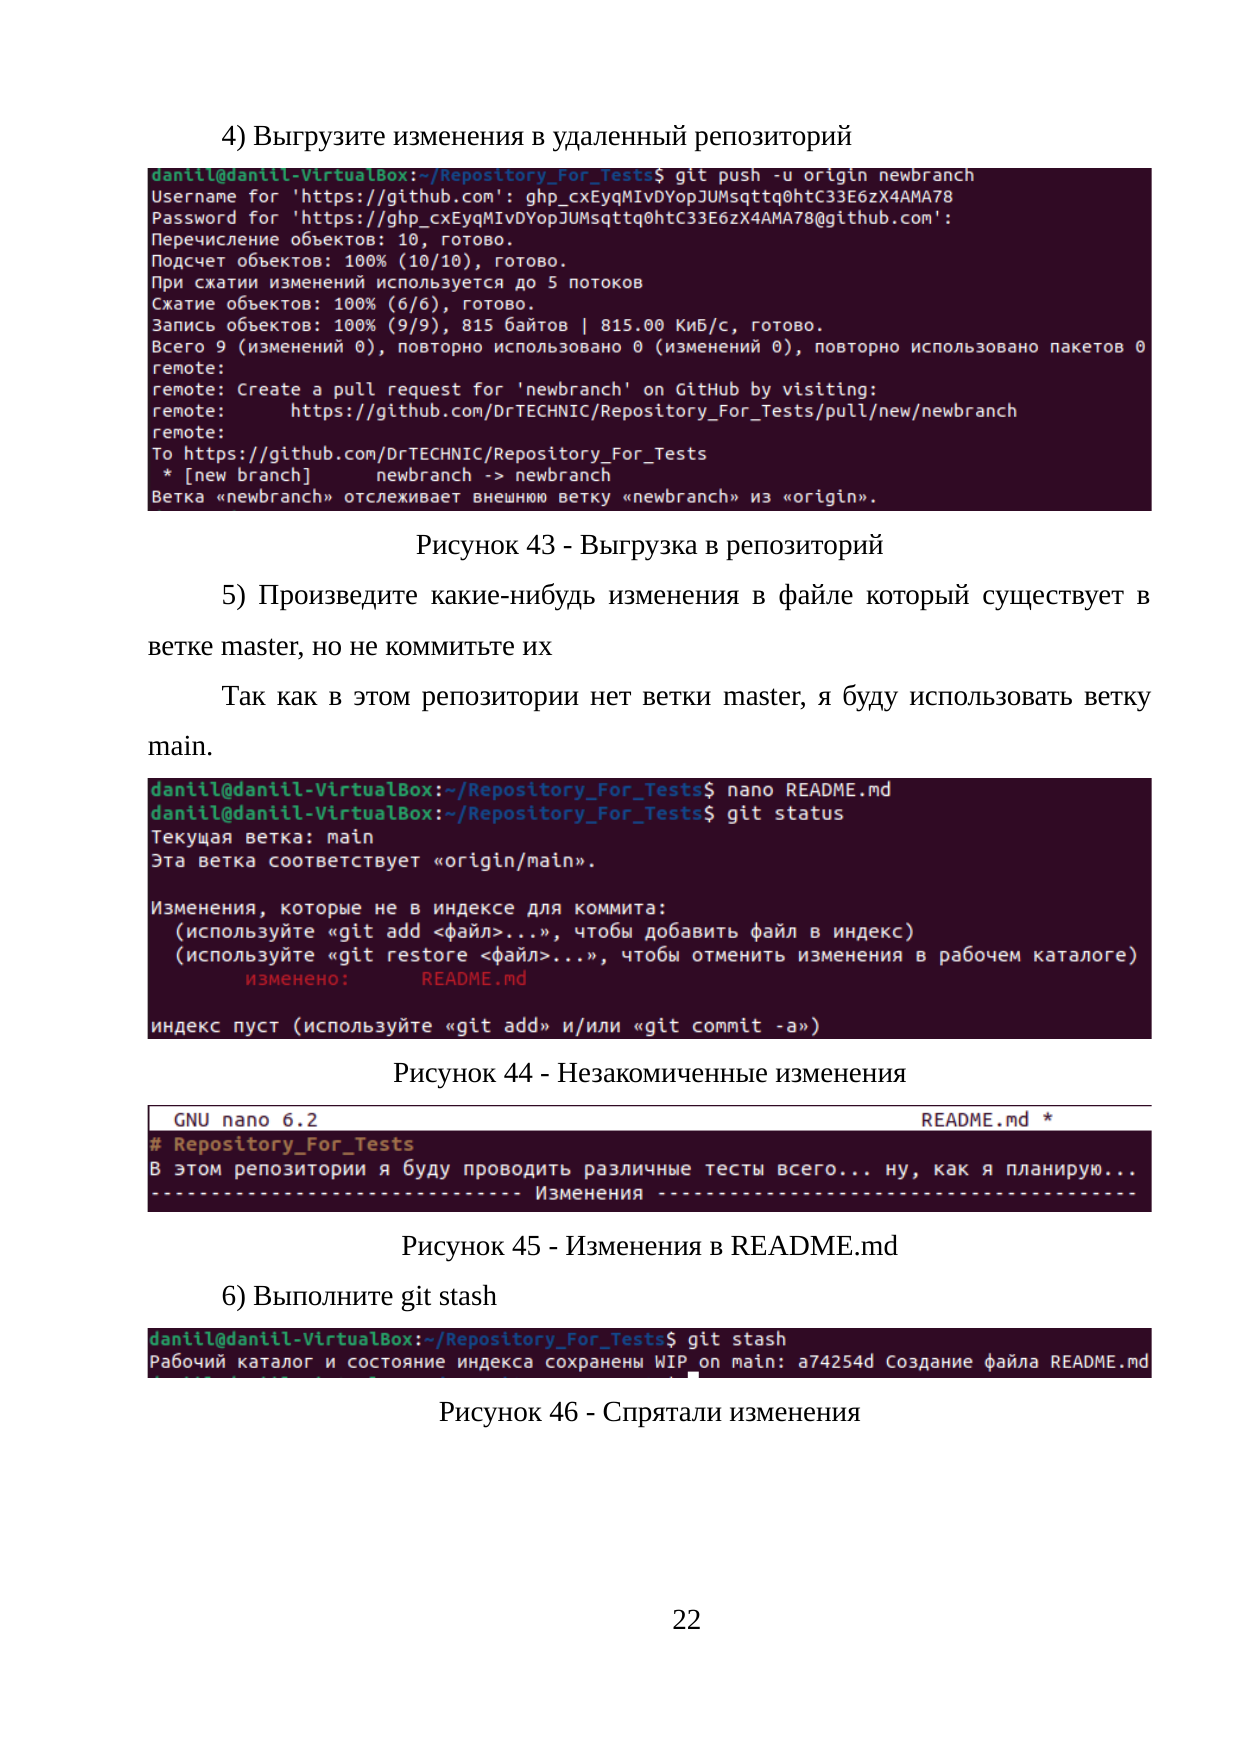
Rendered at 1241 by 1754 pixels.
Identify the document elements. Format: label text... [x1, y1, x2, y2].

text Рисунок 45 - Изменения в README.md [148, 1212, 1152, 1261]
text Так как в этом репозитории нет ветки master, я буду использовать ветку main. [148, 678, 1152, 762]
text 6) Выполните git stash [148, 1278, 1152, 1312]
text 4) Выгрузите изменения в удаленный репозиторий [148, 118, 1152, 152]
picture [147, 1105, 1152, 1212]
text Рисунок 46 - Спрятали изменения [148, 1378, 1152, 1428]
picture [147, 1328, 1152, 1378]
text Рисунок 44 - Незакомиченные изменения [148, 1039, 1152, 1089]
picture [147, 778, 1152, 1039]
text Рисунок 43 - Выгрузка в репозиторий [148, 511, 1152, 561]
picture [147, 168, 1152, 511]
text 5) Произведите какие-нибудь изменения в файле который существует в ветке master, но не коммитьте их [148, 577, 1152, 661]
